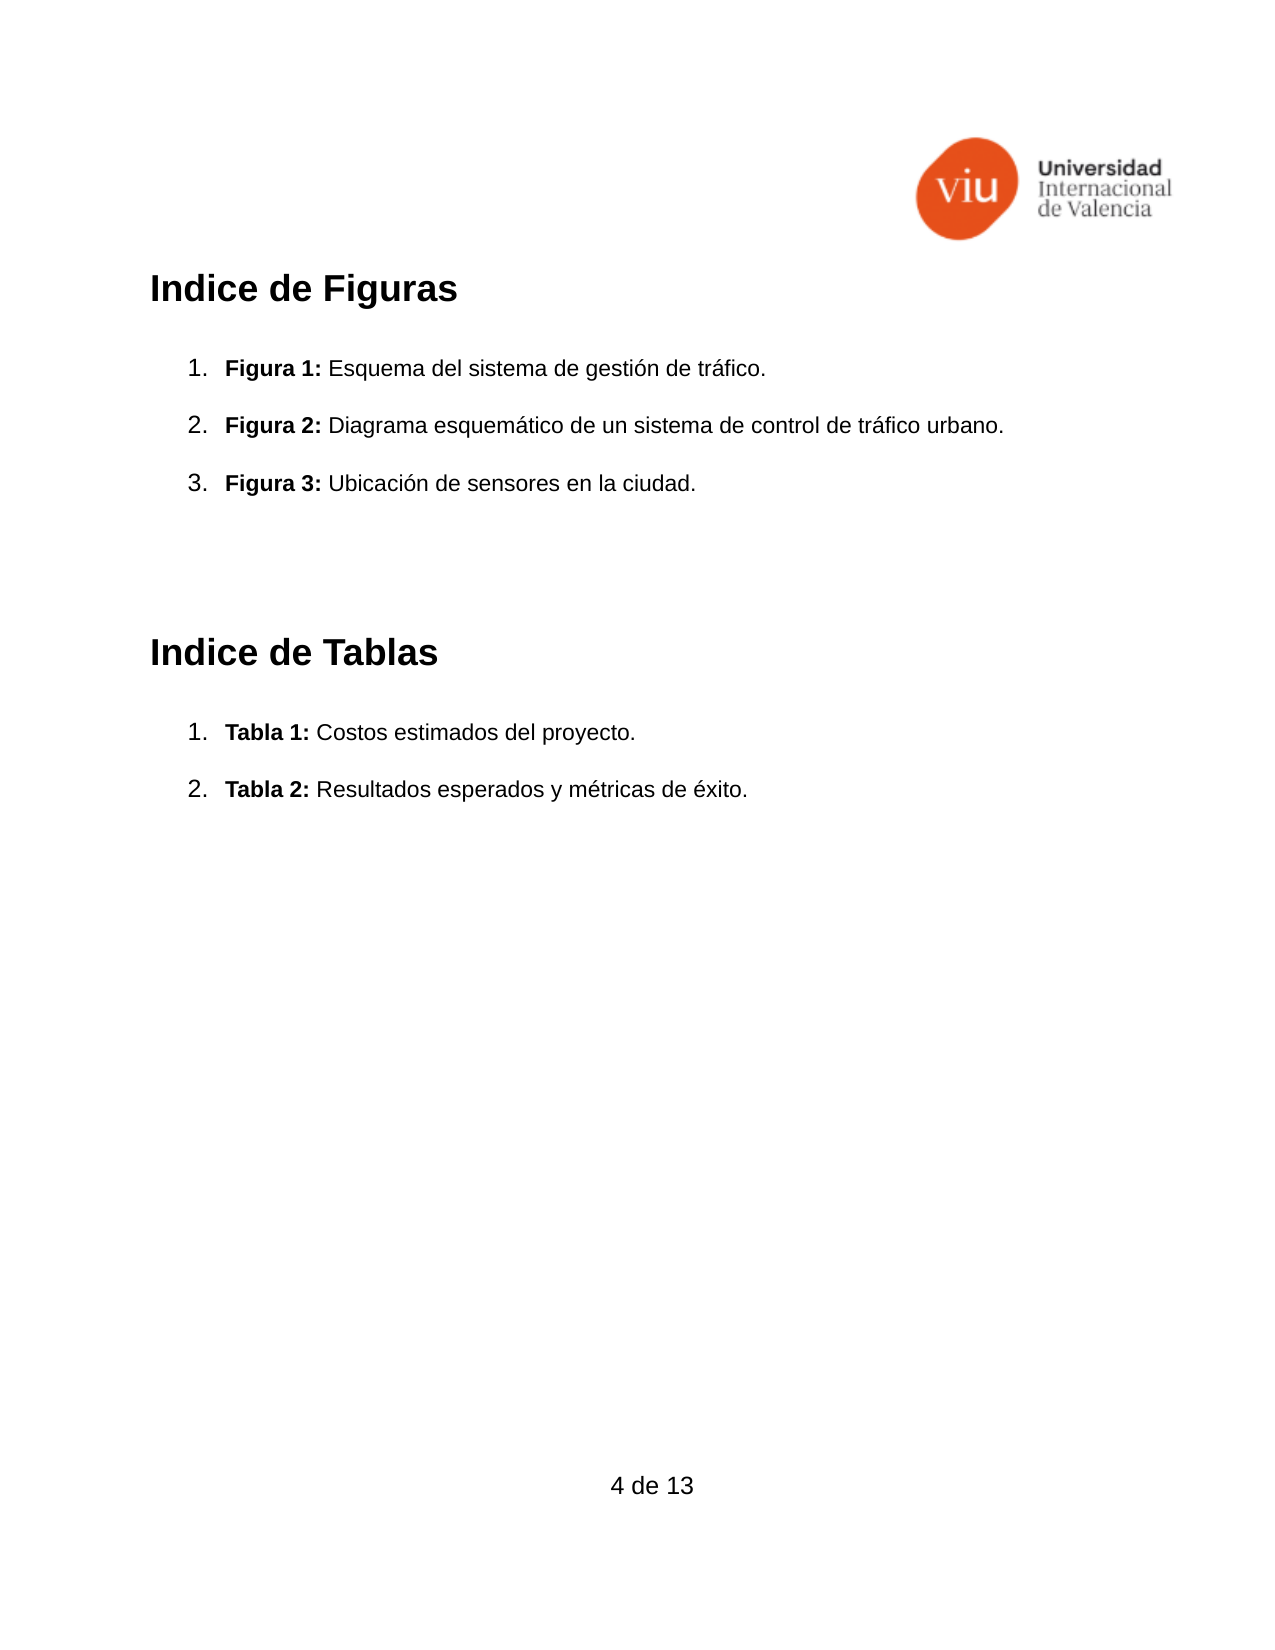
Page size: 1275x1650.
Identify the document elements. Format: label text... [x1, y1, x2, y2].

list Figura 3: Ubicación de sensores en la ciudad. [187, 467, 1125, 496]
text Indice de Figuras [150, 266, 1125, 309]
list Figura 1: Esquema del sistema de gestión de tráfico. [187, 352, 1125, 381]
list Figura 2: Diagrama esquemático de un sistema de control de tráfico urbano. [187, 410, 1125, 439]
picture [913, 134, 1175, 245]
list Tabla 1: Costos estimados del proyecto. [187, 717, 1125, 745]
text Indice de Tablas [150, 630, 1125, 673]
list Tabla 2: Resultados esperados y métricas de éxito. [187, 774, 1125, 803]
